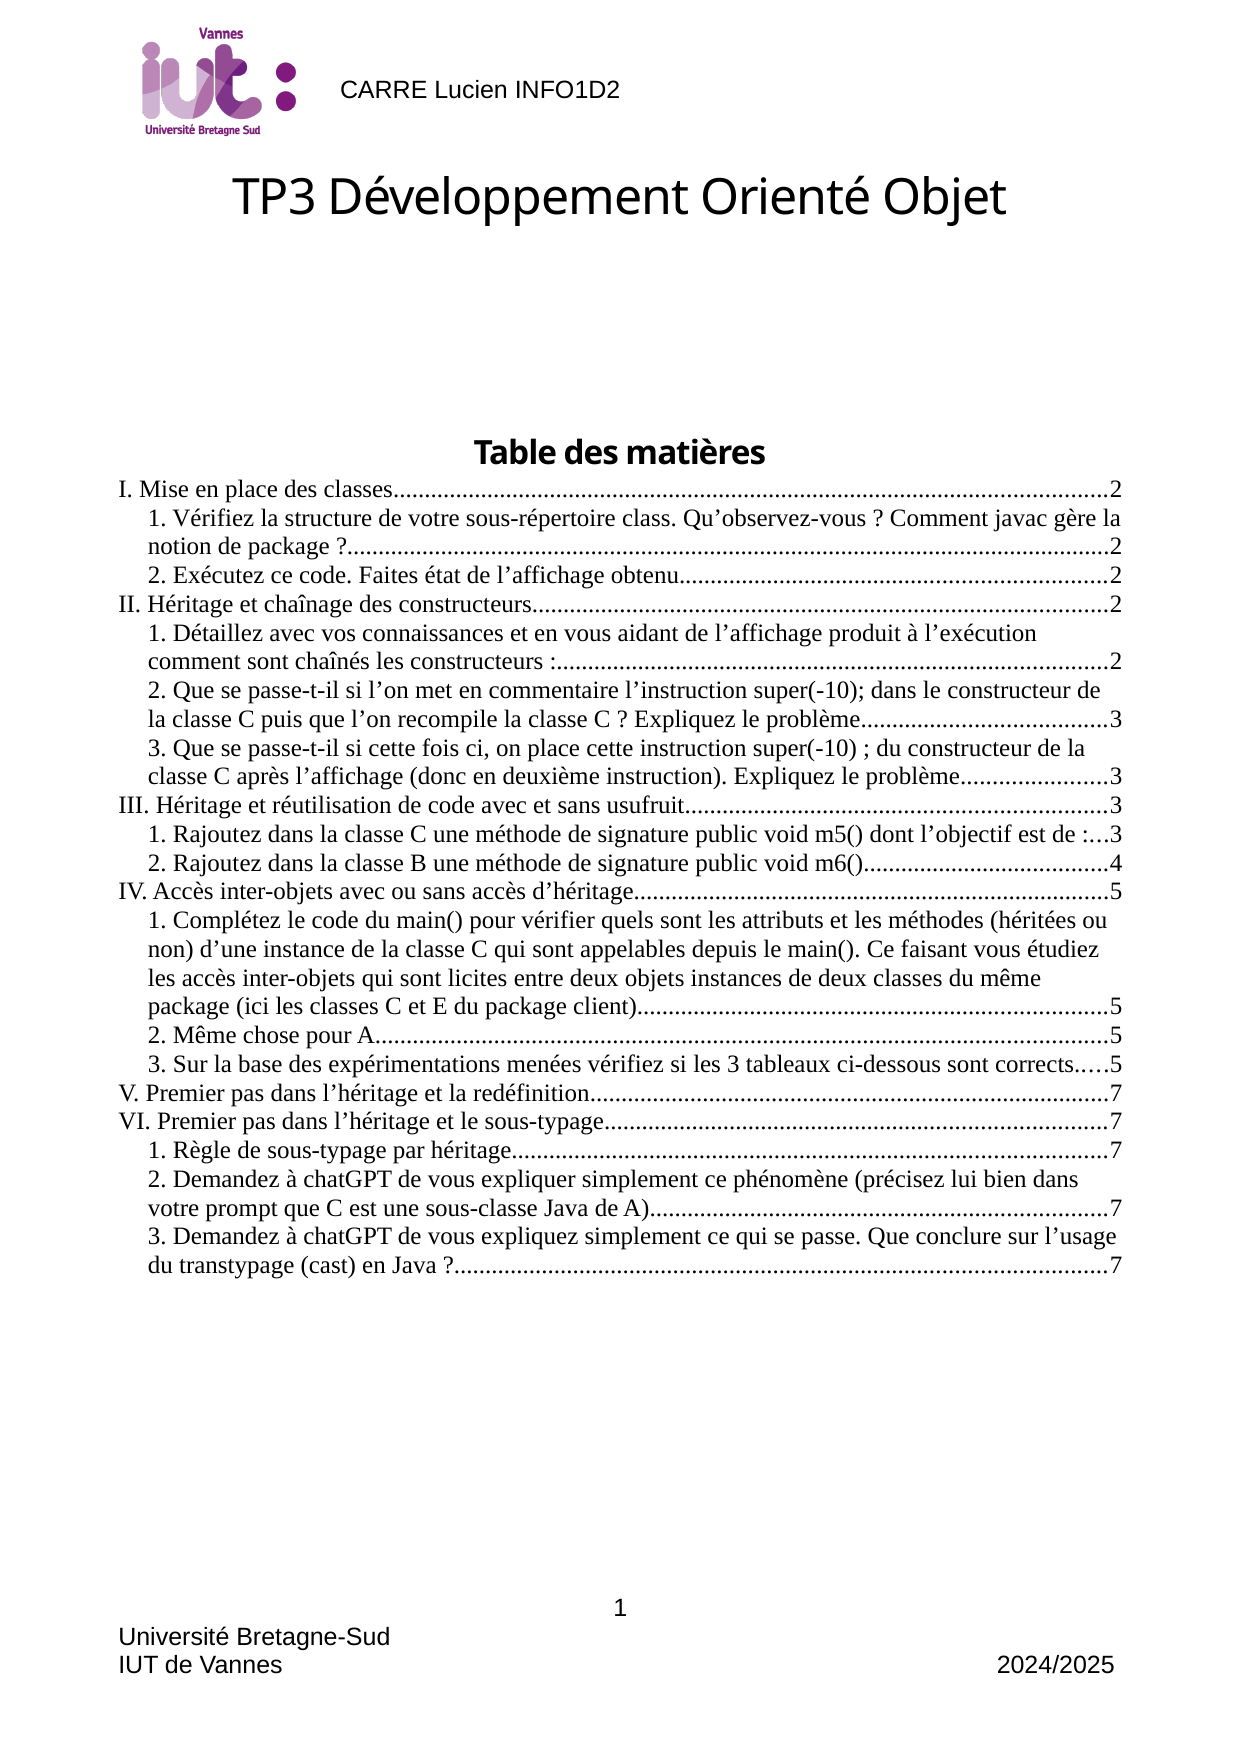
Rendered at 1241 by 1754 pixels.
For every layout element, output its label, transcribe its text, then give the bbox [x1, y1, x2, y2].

text VI. Premier pas dans l’héritage et le sous-typage 7 [118, 1106, 1122, 1135]
text 2. Rajoutez dans la classe B une méthode de signature public void m6() 4 [148, 848, 1122, 876]
text 1. Vérifiez la structure de votre sous-répertoire class. Qu’observez-vous ? Comment javac gère la notion de package ? 2 [148, 503, 1122, 560]
text I. Mise en place des classes 2 [118, 474, 1122, 503]
text 2. Demandez à chatGPT de vous expliquer simplement ce phénomène (précisez lui bien dans votre prompt que C est une sous-classe Java de A) 7 [148, 1164, 1122, 1221]
text 3. Que se passe-t-il si cette fois ci, on place cette instruction super(-10) ; du constructeur de la classe C après l’affichage (donc en deuxième instruction). Expliquez le problème 3 [148, 733, 1122, 790]
text III. Héritage et réutilisation de code avec et sans usufruit 3 [118, 790, 1122, 819]
text 3. Sur la base des expérimentations menées vérifiez si les 3 tableaux ci-dessous sont corrects. 5 [148, 1049, 1122, 1078]
text 2. Même chose pour A 5 [148, 1020, 1122, 1049]
text IV. Accès inter-objets avec ou sans accès d’héritage 5 [118, 876, 1122, 905]
text 1. Détaillez avec vos connaissances et en vous aidant de l’affichage produit à l’exécution comment sont chaînés les constructeurs : 2 [148, 618, 1122, 675]
text II. Héritage et chaînage des constructeurs 2 [118, 589, 1122, 618]
text 2. Exécutez ce code. Faites état de l’affichage obtenu. 2 [148, 560, 1122, 589]
picture [118, 7, 319, 157]
text 1. Complétez le code du main() pour vérifier quels sont les attributs et les méthodes (héritées ou non) d’une instance de la classe C qui sont appelables depuis le main(). Ce faisant vous étudiez les accès inter-objets qui sont licites entre deux objets instances de deux classes du même package (ici les classes C et E du package client). 5 [148, 905, 1122, 1020]
text 1. Rajoutez dans la classe C une méthode de signature public void m5() dont l’objectif est de : 3 [148, 819, 1122, 848]
text 2. Que se passe-t-il si l’on met en commentaire l’instruction super(-10); dans le constructeur de la classe C puis que l’on recompile la classe C ? Expliquez le problème. 3 [148, 675, 1122, 733]
subtitle TP3 Développement Orienté Objet [118, 161, 1122, 229]
text 3. Demandez à chatGPT de vous expliquez simplement ce qui se passe. Que conclure sur l’usage du transtypage (cast) en Java ? 7 [148, 1221, 1122, 1279]
text 1. Règle de sous-typage par héritage 7 [148, 1135, 1122, 1164]
subtitle Table des matières [118, 428, 1122, 474]
text V. Premier pas dans l’héritage et la redéfinition 7 [118, 1078, 1122, 1106]
